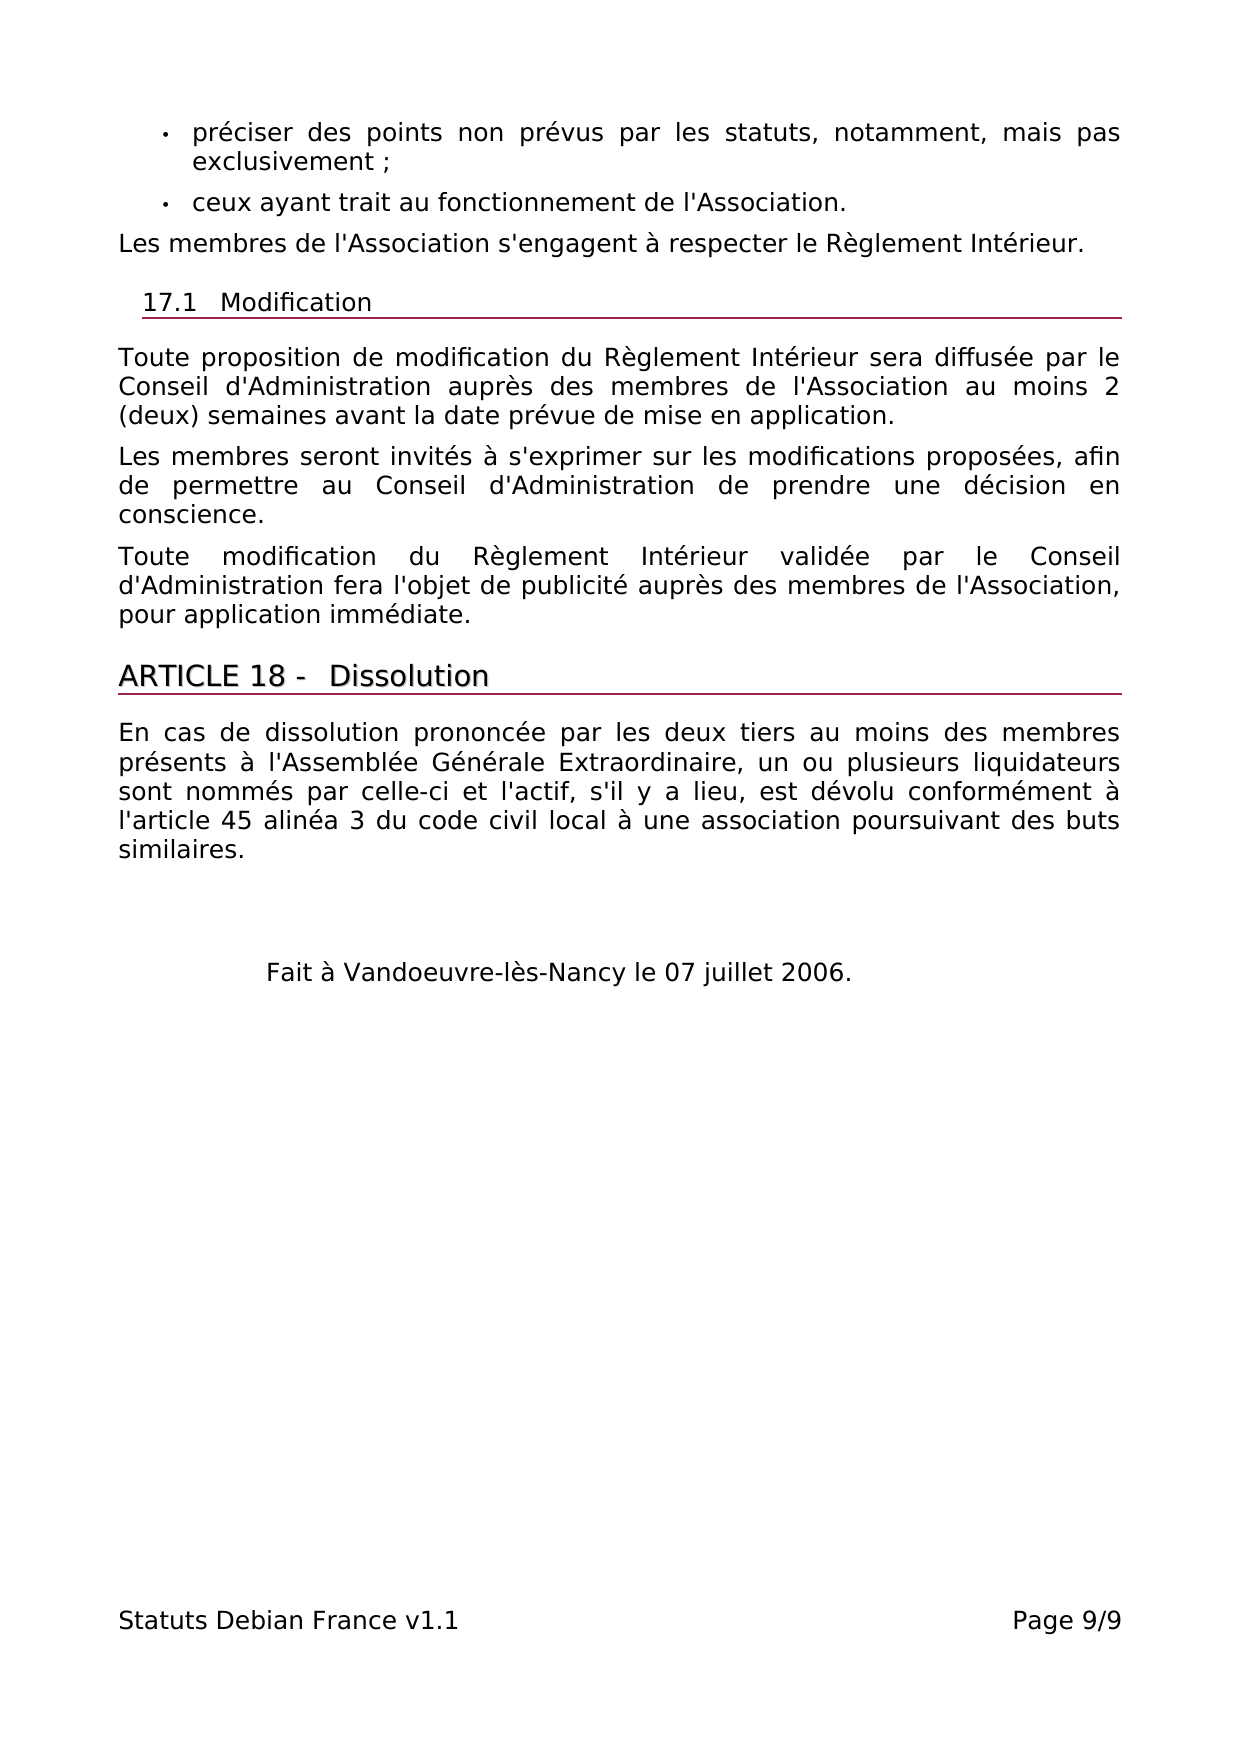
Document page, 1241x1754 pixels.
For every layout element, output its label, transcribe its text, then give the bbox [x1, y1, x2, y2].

text Toute modification du Règlement Intérieur validée par le Conseil d'Administration fera l'objet de publicité auprès des membres de l'Association, pour application immédiate. [118, 542, 1122, 629]
list ceux ayant trait au fonctionnement de l'Association. [162, 188, 1122, 217]
text Les membres de l'Association s'engagent à respecter le Règlement Intérieur. [118, 229, 1122, 258]
text Toute proposition de modification du Règlement Intérieur sera diffusée par le Conseil d'Administration auprès des membres de l'Association au moins 2 (deux) semaines avant la date prévue de mise en application. [118, 343, 1122, 431]
text Les membres seront invités à s'exprimer sur les modifications proposées, afin de permettre au Conseil d'Administration de prendre une décision en conscience. [118, 442, 1122, 530]
subtitle Modification [142, 288, 1122, 317]
subtitle Dissolution [118, 659, 1122, 693]
list préciser des points non prévus par les statuts, notamment, mais pas exclusivement ; [162, 118, 1122, 176]
text Fait à Vandoeuvre-lès-Nancy le 07 juillet 2006. [118, 958, 1122, 987]
text En cas de dissolution prononcée par les deux tiers au moins des membres présents à l'Assemblée Générale Extraordinaire, un ou plusieurs liquidateurs sont nommés par celle-ci et l'actif, s'il y a lieu, est dévolu conformément à l'article 45 alinéa 3 du code civil local à une association poursuivant des buts similaires. [118, 718, 1122, 864]
